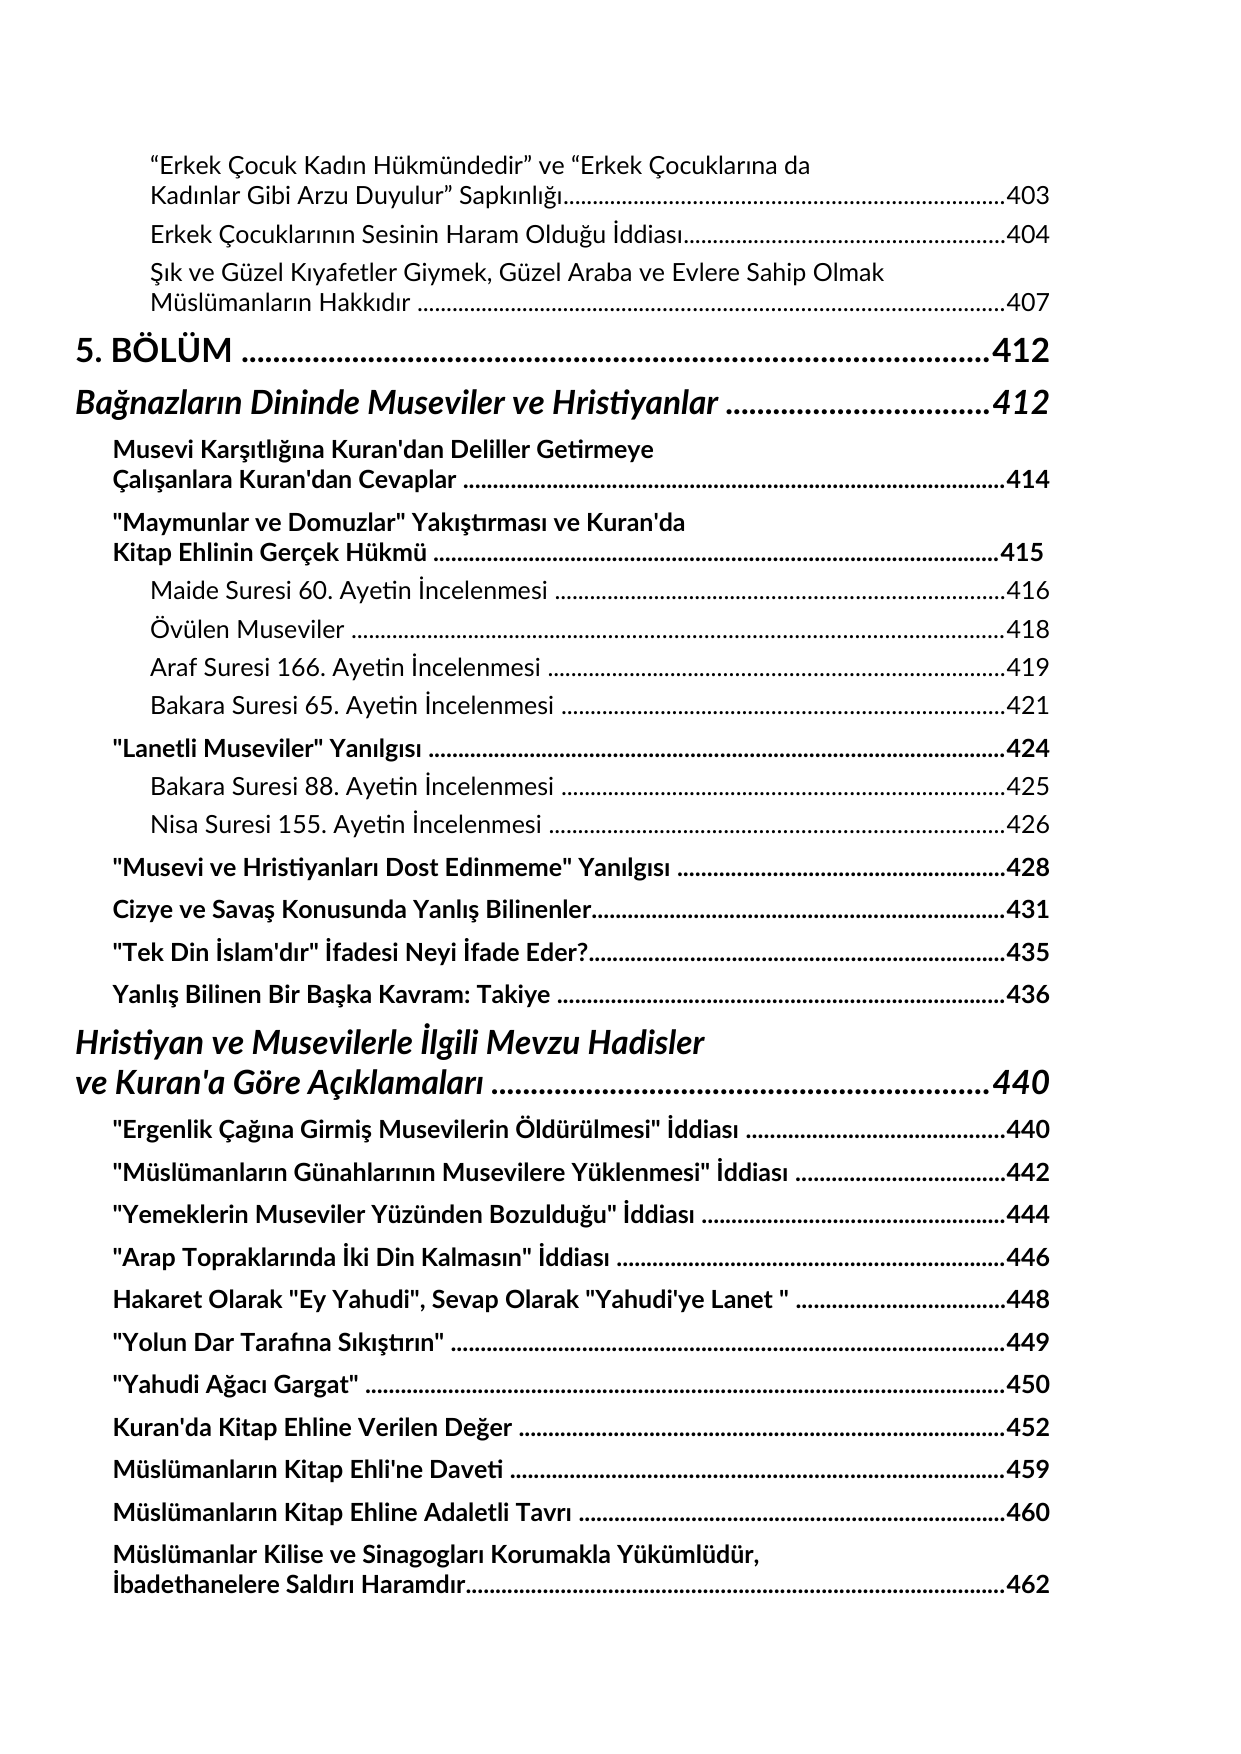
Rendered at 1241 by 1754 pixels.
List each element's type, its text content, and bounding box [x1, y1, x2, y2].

subtitle Hristiyan ve Musevilerle İlgili Mevzu Hadisler ve Kuran'a Göre Açıklamaları 440 [75, 1022, 1165, 1102]
subtitle Yanlış Bilinen Bir Başka Kavram: Takiye 436 [112, 979, 1165, 1009]
subtitle Erkek Çocuklarının Sesinin Haram Olduğu İddiası 404 [150, 218, 1165, 248]
subtitle "Müslümanların Günahlarının Musevilere Yüklenmesi" İddiası 442 [112, 1157, 1165, 1187]
subtitle "Arap Topraklarında İki Din Kalmasın" İddiası 446 [112, 1242, 1165, 1272]
subtitle Araf Suresi 166. Ayetin İncelenmesi 419 [150, 652, 1165, 682]
subtitle Bakara Suresi 65. Ayetin İncelenmesi 421 [150, 690, 1165, 720]
subtitle "Ergenlik Çağına Girmiş Musevilerin Öldürülmesi" İddiası 440 [112, 1114, 1165, 1144]
subtitle Musevi Karşıtlığına Kuran'dan Deliller Getirmeye Çalışanlara Kuran'dan Cevaplar 414 [112, 434, 1165, 494]
subtitle Hakaret Olarak "Ey Yahudi", Sevap Olarak "Yahudi'ye Lanet " 448 [112, 1284, 1165, 1314]
subtitle "Yahudi Ağacı Gargat" 450 [112, 1369, 1165, 1399]
subtitle "Yolun Dar Tarafına Sıkıştırın" 449 [112, 1327, 1165, 1357]
subtitle Nisa Suresi 155. Ayetin İncelenmesi 426 [150, 809, 1165, 839]
subtitle Bağnazların Dininde Museviler ve Hristiyanlar 412 [75, 382, 1165, 422]
subtitle Müslümanlar Kilise ve Sinagogları Korumakla Yükümlüdür, İbadethanelere Saldırı Haramdır 462 [112, 1539, 1165, 1599]
subtitle "Musevi ve Hristiyanları Dost Edinmeme" Yanılgısı 428 [112, 852, 1165, 882]
subtitle Maide Suresi 60. Ayetin İncelenmesi 416 [150, 575, 1165, 605]
subtitle Müslümanların Kitap Ehli'ne Daveti 459 [112, 1454, 1165, 1484]
subtitle Şık ve Güzel Kıyafetler Giymek, Güzel Araba ve Evlere Sahip Olmak Müslümanların Hakkıdır 407 [150, 257, 1165, 317]
subtitle Övülen Museviler 418 [150, 613, 1165, 643]
subtitle "Lanetli Museviler" Yanılgısı 424 [112, 732, 1165, 762]
subtitle 5. BÖLÜM 412 [75, 329, 1165, 369]
subtitle Kuran'da Kitap Ehline Verilen Değer 452 [112, 1412, 1165, 1442]
subtitle "Tek Din İslam'dır" İfadesi Neyi İfade Eder? 435 [112, 937, 1165, 967]
subtitle “Erkek Çocuk Kadın Hükmündedir” ve “Erkek Çocuklarına da Kadınlar Gibi Arzu Duyulur” Sapkınlığı 403 [150, 150, 1165, 210]
subtitle Müslümanların Kitap Ehline Adaletli Tavrı 460 [112, 1497, 1165, 1527]
subtitle "Yemeklerin Museviler Yüzünden Bozulduğu" İddiası 444 [112, 1199, 1165, 1229]
subtitle Bakara Suresi 88. Ayetin İncelenmesi 425 [150, 771, 1165, 801]
subtitle Cizye ve Savaş Konusunda Yanlış Bilinenler 431 [112, 894, 1165, 924]
subtitle "Maymunlar ve Domuzlar" Yakıştırması ve Kuran'da Kitap Ehlinin Gerçek Hükmü 415 [112, 507, 1165, 567]
